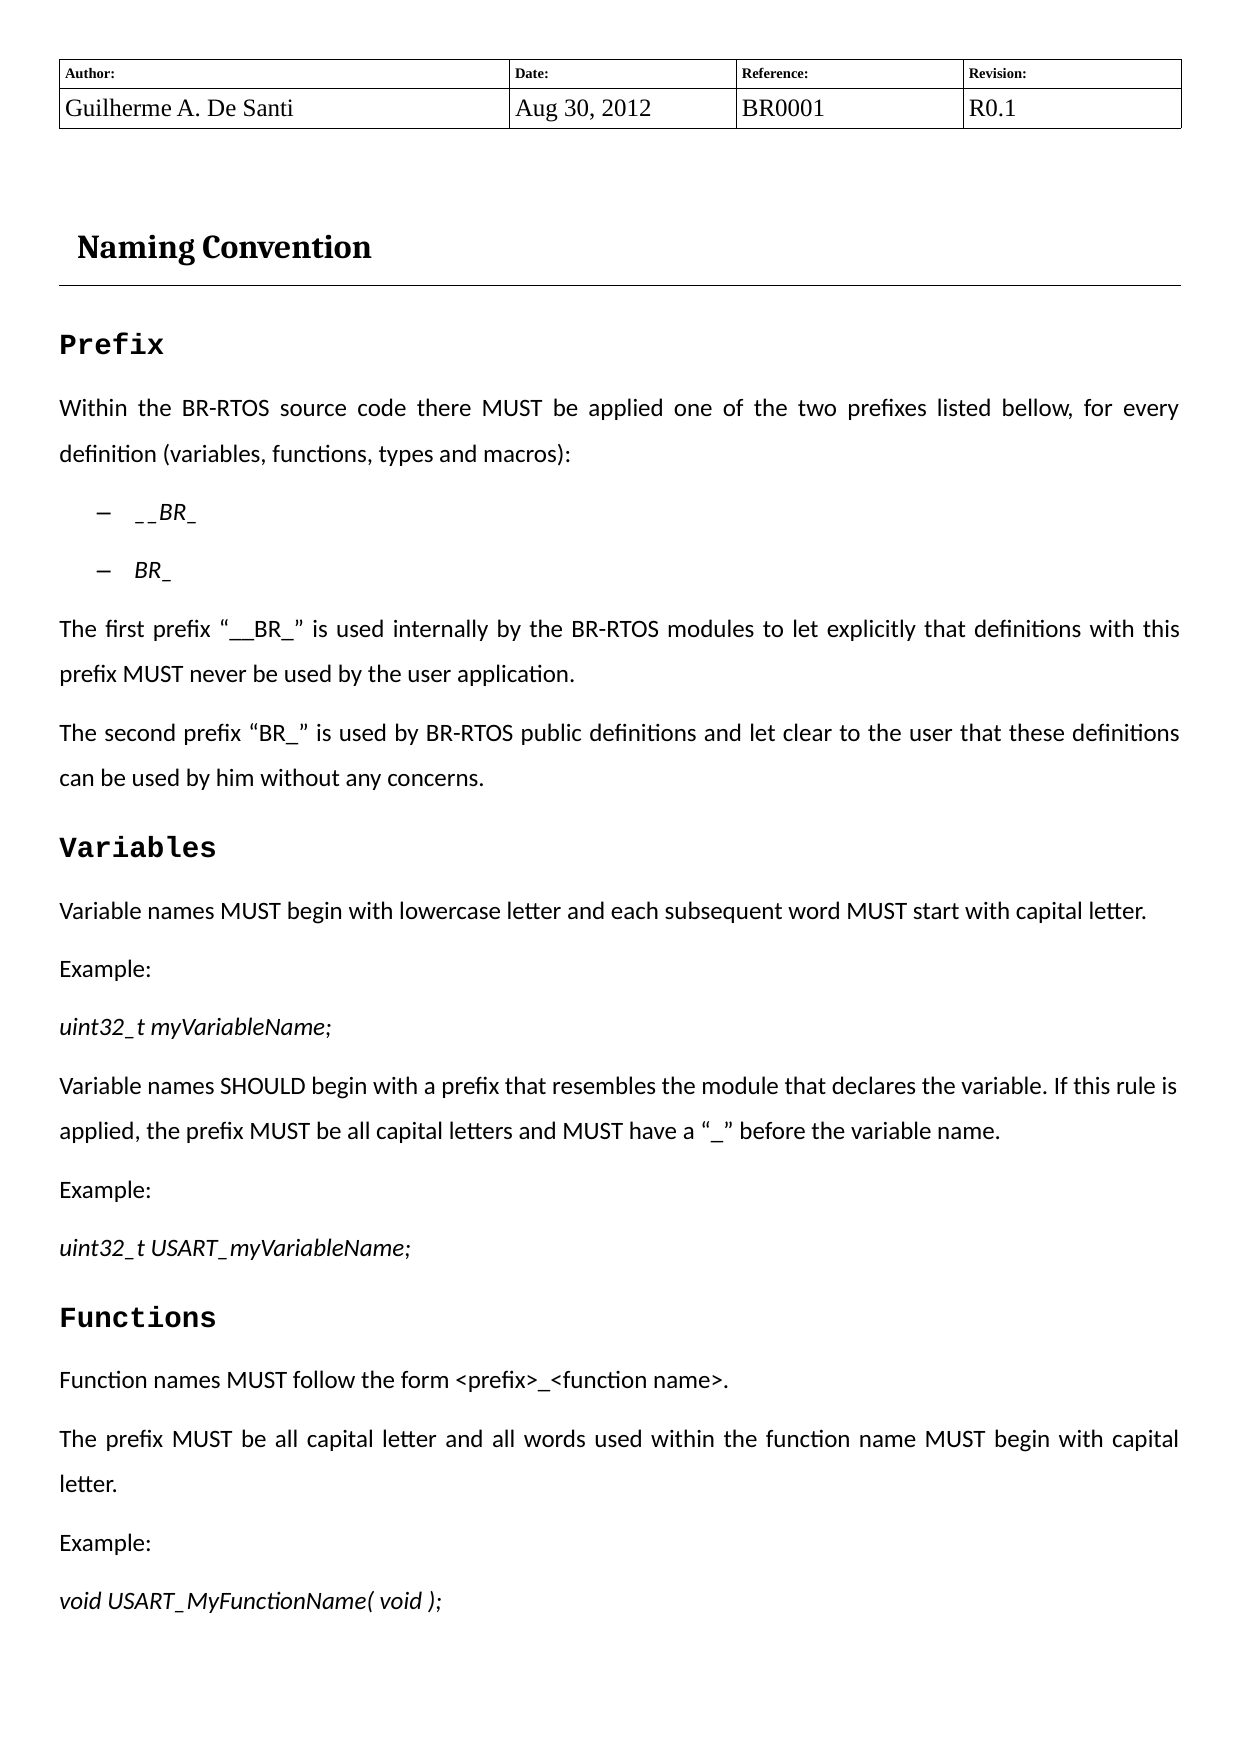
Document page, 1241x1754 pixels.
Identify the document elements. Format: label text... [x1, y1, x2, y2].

text Function names MUST follow the form <prefix>_<function name>. [59, 1365, 1181, 1395]
list __BR_ [97, 496, 1181, 527]
subtitle Variables [59, 833, 1181, 866]
text Variable names SHOULD begin with a prefix that resembles the module that declares the variable. If this rule is applied, the prefix MUST be all capital letters and MUST have a “_” before the variable name. [59, 1070, 1181, 1146]
text The prefix MUST be all capital letter and all words used within the function name MUST begin with capital letter. [59, 1423, 1181, 1499]
text Within the BR-RTOS source code there MUST be applied one of the two prefixes listed bellow, for every definition (variables, functions, types and macros): [59, 392, 1181, 468]
text Example: [59, 1174, 1181, 1204]
text Example: [59, 1527, 1181, 1557]
text Variable names MUST begin with lowercase letter and each subsequent word MUST start with capital letter. [59, 895, 1181, 926]
text void USART_MyFunctionName( void ); [59, 1585, 1181, 1616]
text Example: [59, 953, 1181, 984]
text The first prefix “__BR_” is used internally by the BR-RTOS modules to let explicitly that definitions with this prefix MUST never be used by the user application. [59, 613, 1181, 689]
subtitle Functions [59, 1303, 1181, 1336]
text uint32_t USART_myVariableName; [59, 1232, 1181, 1262]
text uint32_t myVariableName; [59, 1012, 1181, 1042]
subtitle Prefix [59, 330, 1181, 363]
text The second prefix “BR_” is used by BR-RTOS public definitions and let clear to the user that these definitions can be used by him without any concerns. [59, 717, 1181, 793]
list BR_ [97, 554, 1181, 585]
subtitle Naming Convention [59, 211, 1181, 285]
